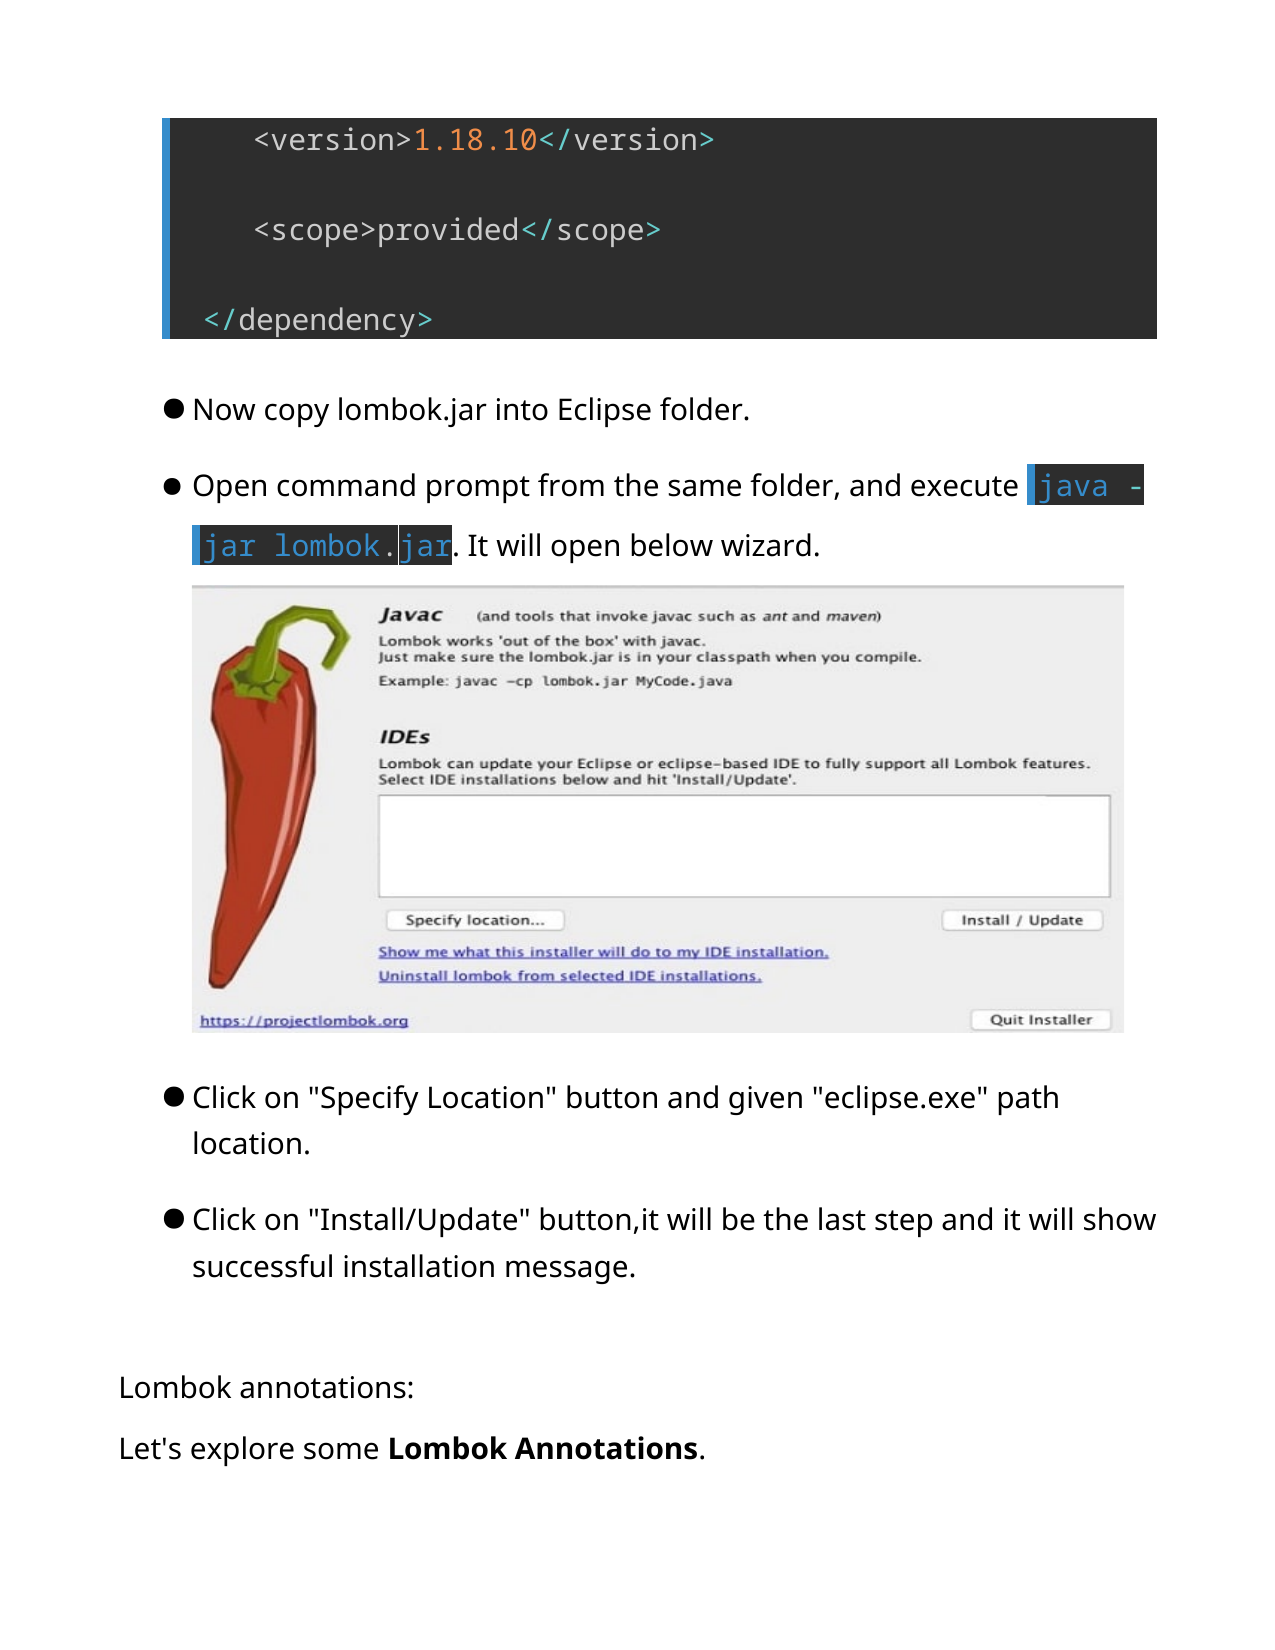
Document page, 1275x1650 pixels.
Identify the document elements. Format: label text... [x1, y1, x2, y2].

subtitle Lombok annotations: [118, 1367, 1157, 1407]
list Click on "Specify Location" button and given "eclipse.exe" path location. [162, 1076, 1157, 1163]
list </dependency> [170, 298, 1157, 339]
list Click on "Install/Update" button,it will be the last step and it will show successful installation message. [162, 1199, 1157, 1286]
text Let's explore some Lombok Annotations. [118, 1428, 1157, 1468]
list <version>1.18.10</version> [170, 118, 1157, 158]
picture [191, 585, 1125, 1033]
list Open command prompt from the same folder, and execute java -jar lombok.jar. It will open below wizard. [162, 464, 1157, 1032]
list <scope>provided</scope> [170, 208, 1157, 249]
list Now copy lombok.jar into Eclipse folder. [162, 388, 1157, 429]
